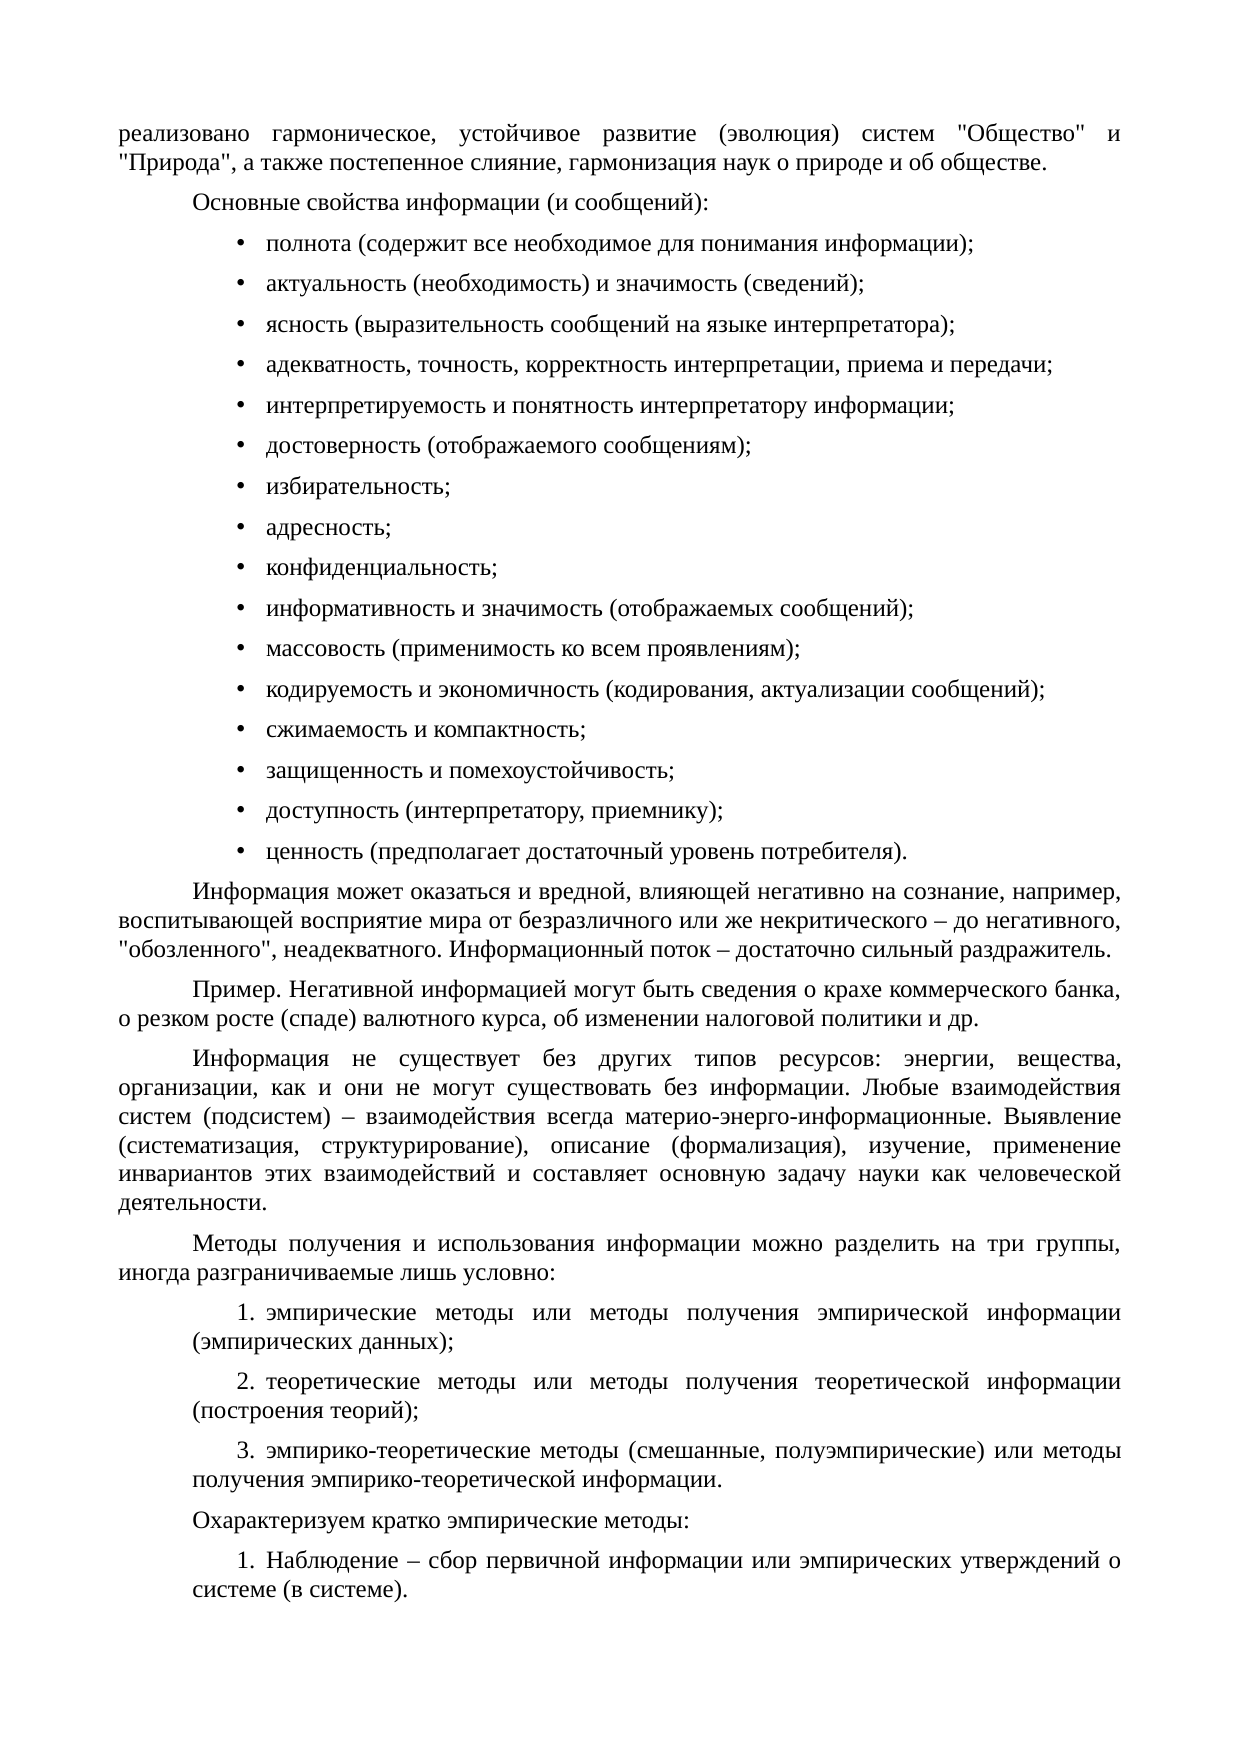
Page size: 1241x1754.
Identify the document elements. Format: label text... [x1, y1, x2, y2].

text Информация не существует без других типов ресурсов: энергии, вещества, организации, как и они не могут существовать без информации. Любые взаимодействия систем (подсистем) – взаимодействия всегда материо-энерго-информационные. Выявление (систематизация, структурирование), описание (формализация), изучение, применение инвариантов этих взаимодействий и составляет основную задачу науки как человеческой деятельности. [118, 1043, 1122, 1216]
text Основные свойства информации (и сообщений): [118, 187, 1122, 216]
list массовость (применимость ко всем проявлениям); [162, 633, 1122, 662]
list эмпирико-теоретические методы (смешанные, полуэмпирические) или методы получения эмпирико-теоретической информации. [162, 1436, 1122, 1493]
text Охарактеризуем кратко эмпирические методы: [118, 1505, 1122, 1534]
list ценность (предполагает достаточный уровень потребителя). [162, 836, 1122, 864]
list эмпирические методы или методы получения эмпирической информации (эмпирических данных); [162, 1297, 1122, 1354]
list доступность (интерпретатору, приемнику); [162, 795, 1122, 824]
list избирательность; [162, 471, 1122, 500]
list Наблюдение – сбор первичной информации или эмпирических утверждений о системе (в системе). [162, 1545, 1122, 1603]
list адекватность, точность, корректность интерпретации, приема и передачи; [162, 349, 1122, 378]
list конфиденциальность; [162, 552, 1122, 581]
list информативность и значимость (отображаемых сообщений); [162, 593, 1122, 621]
list адресность; [162, 512, 1122, 540]
list достоверность (отображаемого сообщениям); [162, 431, 1122, 459]
text реализовано гармоническое, устойчивое развитие (эволюция) систем "Общество" и "Природа", а также постепенное слияние, гармонизация наук о природе и об обществе. [118, 118, 1122, 176]
text Методы получения и использования информации можно разделить на три группы, иногда разграничиваемые лишь условно: [118, 1228, 1122, 1285]
list полнота (содержит все необходимое для понимания информации); [162, 228, 1122, 257]
list интерпретируемость и понятность интерпретатору информации; [162, 390, 1122, 419]
list защищенность и помехоустойчивость; [162, 755, 1122, 783]
list сжимаемость и компактность; [162, 714, 1122, 743]
list ясность (выразительность сообщений на языке интерпретатора); [162, 309, 1122, 338]
list теоретические методы или методы получения теоретической информации (построения теорий); [162, 1366, 1122, 1424]
list актуальность (необходимость) и значимость (сведений); [162, 268, 1122, 297]
list кодируемость и экономичность (кодирования, актуализации сообщений); [162, 674, 1122, 702]
text Пример. Негативной информацией могут быть сведения о крахе коммерческого банка, о резком росте (спаде) валютного курса, об изменении налоговой политики и др. [118, 974, 1122, 1032]
text Информация может оказаться и вредной, влияющей негативно на сознание, например, воспитывающей восприятие мира от безразличного или же некритического – до негативного, "обозленного", неадекватного. Информационный поток – достаточно сильный раздражитель. [118, 876, 1122, 962]
